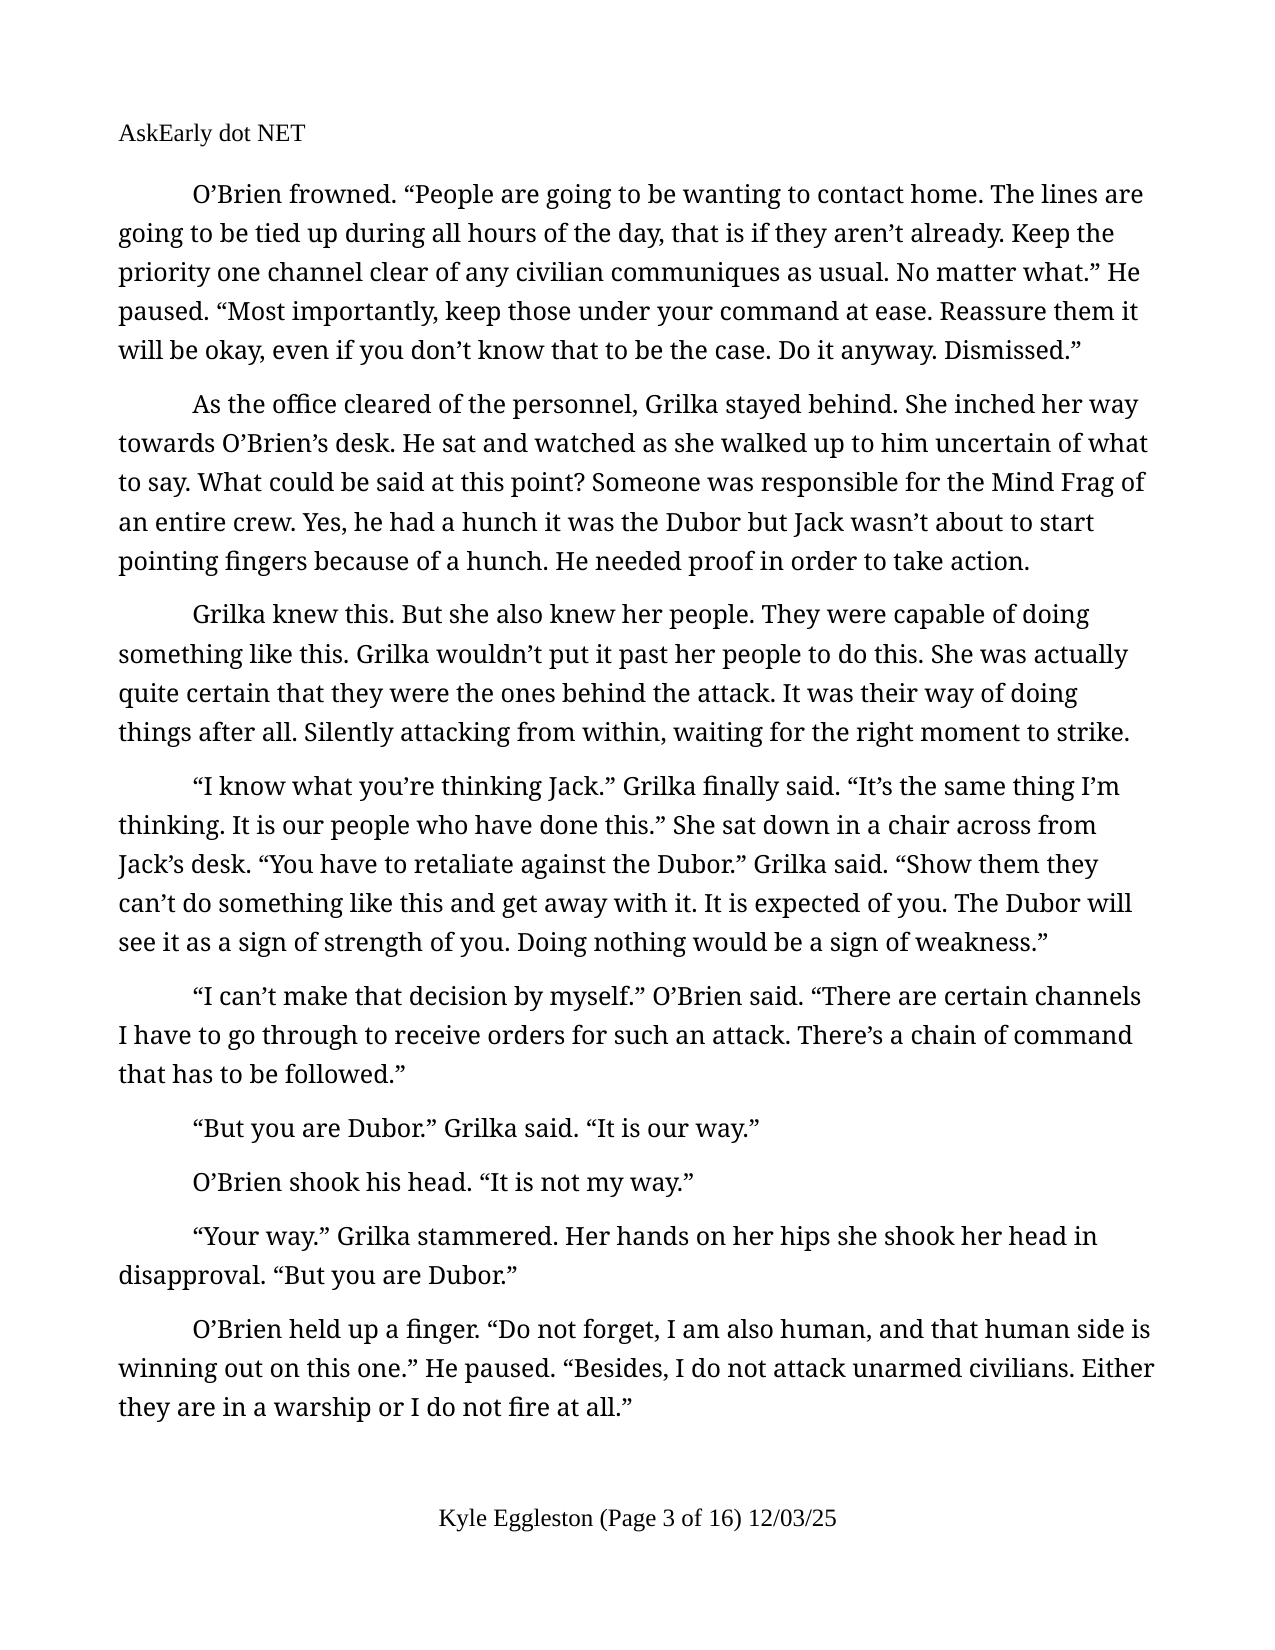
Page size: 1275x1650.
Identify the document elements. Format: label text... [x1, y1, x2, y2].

text O’Brien shook his head. “It is not my way.” [118, 1165, 1157, 1199]
text O’Brien frowned. “People are going to be wanting to contact home. The lines are going to be tied up during all hours of the day, that is if they aren’t already. Keep the priority one channel clear of any civilian communiques as usual. No matter what.” He paused. “Most importantly, keep those under your command at ease. Reassure them it will be okay, even if you don’t know that to be the case. Do it anyway. Dismissed.” [118, 176, 1157, 367]
text “I know what you’re thinking Jack.” Grilka finally said. “It’s the same thing I’m thinking. It is our people who have done this.” She sat down in a chair across from Jack’s desk. “You have to retaliate against the Dubor.” Grilka said. “Show them they can’t do something like this and get away with it. It is expected of you. The Dubor will see it as a sign of strength of you. Doing nothing would be a sign of weakness.” [118, 768, 1157, 959]
text As the office cleared of the personnel, Grilka stayed behind. She inched her way towards O’Brien’s desk. He sat and watched as she walked up to him uncertain of what to say. What could be said at this point? Someone was responsible for the Mind Frag of an entire crew. Yes, he had a hunch it was the Dubor but Jack wasn’t about to start pointing fingers because of a hunch. He needed proof in order to take action. [118, 387, 1157, 577]
text O’Brien held up a finger. “Do not forget, I am also human, and that human side is winning out on this one.” He paused. “Besides, I do not attack unarmed civilians. Either they are in a warship or I do not fire at all.” [118, 1311, 1157, 1424]
text “I can’t make that decision by myself.” O’Brien said. “There are certain channels I have to go through to receive orders for such an attack. There’s a chain of command that has to be followed.” [118, 979, 1157, 1091]
text “Your way.” Grilka stammered. Her hands on her hips she shook her head in disapproval. “But you are Dubor.” [118, 1218, 1157, 1292]
text Grilka knew this. But she also knew her people. They were capable of doing something like this. Grilka wouldn’t put it past her people to do this. She was actually quite certain that they were the ones behind the attack. It was their way of doing things after all. Silently attacking from within, waiting for the right moment to strike. [118, 597, 1157, 749]
text “But you are Dubor.” Grilka said. “It is our way.” [118, 1111, 1157, 1145]
